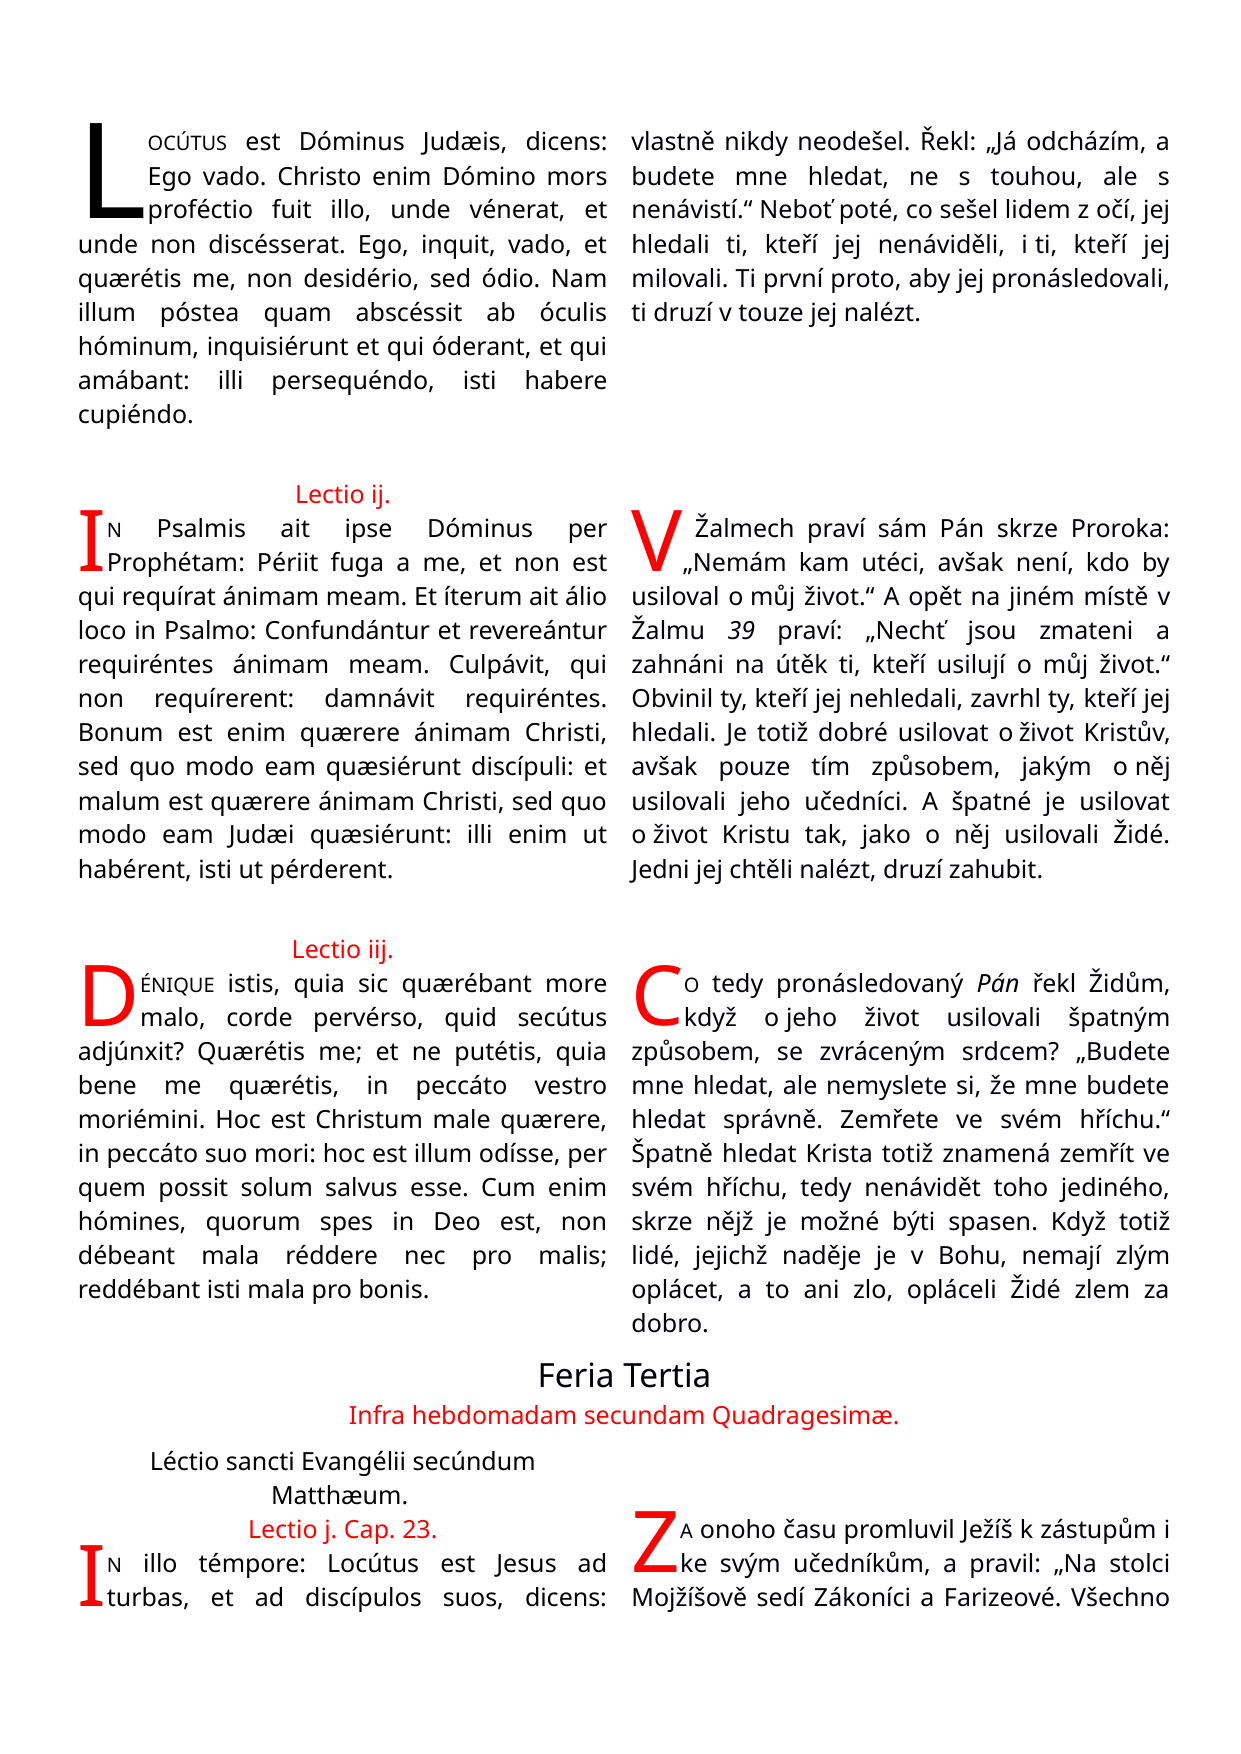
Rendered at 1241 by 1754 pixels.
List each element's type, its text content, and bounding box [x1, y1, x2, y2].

table_cell Léctio sancti Evangélii secúndum Joánnem. Lectio j. Cap. 8. In illo témpore: Dixit Jesus turbis Judæórum: Ego vado, et quærétis me, et in peccáto vestro moriémini. Et réliqua. Homilía sancti Augustíni Epíscopi. Tract. 38. in Joannem. Locútus est Dóminus Judæis, dicens: Ego vado. Christo enim Dómino mors proféctio fuit illo, unde vénerat, et unde non discésserat. Ego, inquit, vado, et quærétis me, non desidério, sed ódio. Nam illum póstea quam abscéssit ab óculis hóminum, inquisiérunt et qui óderant, et qui amábant: illi persequéndo, isti habere cupiéndo. [66, 118, 619, 471]
table_cell V Žalmech praví sám Pán skrze Proroka: „Nemám kam utéci, avšak není, kdo by usiloval o můj život.“ A opět na jiném místě v Žalmu 39 praví: „Nechť jsou zmateni a zahnáni na útěk ti, kteří usilují o můj život.“ Obvinil ty, kteří jej nehledali, zavrhl ty, kteří jej hledali. Je totiž dobré usilovat o život Kristův, avšak pouze tím způsobem, jakým o něj usilovali jeho učedníci. A špatné je usilovat o život Kristu tak, jako o něj usilovali Židé. Jedni jej chtěli nalézt, druzí zahubit. [619, 471, 1182, 925]
table_cell Léctio sancti Evangélii secúndum Matthæum. Lectio j. Cap. 23. In illo témpore: Locútus est Jesus ad turbas, et ad discípulos suos, dicens: Super cáthedram Móysi sedérunt Scribæ et Pharisæi. Omnia ergo quæcúmque díxerint vobis, serváte, et fácite: secúndum ópera vero eórum nolíte fácere. Et réliqua. Homilía sancti Hierónymi Presbýteri. Lib. 4. Comment. in Cap. 23. Matthæi. Quid mansuétius, quid benígnius Dómino? Tentátur a Pharisæis, confringúntur insídiæ eórum, et secúndum Psalmístam: Sagíttæ parvulórum factæ sunt plagæ eórum: et nihilóminus propter sacerdótii et nóminis dignitátem hortátur pópulos, ut subiciántur eis, non opera, sed doctrínam considerántes. [66, 1437, 619, 1619]
table_cell Lectio ij. In Psalmis ait ipse Dóminus per Prophétam: Périit fuga a me, et non est qui requírat ánimam meam. Et íterum ait álio loco in Psalmo: Confundántur et revereántur requiréntes ánimam meam. Culpávit, qui non requírerent: damnávit requiréntes. Bonum est enim quærere ánimam Christi, sed quo modo eam quæsiérunt discípuli: et malum est quærere ánimam Christi, sed quo modo eam Judæi quæsiérunt: illi enim ut habérent, isti ut pérderent. [66, 471, 619, 925]
table_cell Feria Tertia Infra hebdomadam secundam Quadragesimæ. [66, 1346, 1182, 1437]
table_cell Co tedy pronásledovaný Pán řekl Židům, když o jeho život usilovali špatným způsobem, se zvráceným srdcem? „Budete mne hledat, ale nemyslete si, že mne budete hledat správně. Zemřete ve svém hříchu.“ Špatně hledat Krista totiž znamená zemřít ve svém hříchu, tedy nenávidět toho jediného, skrze nějž je možné býti spasen. Když totiž lidé, jejichž naděje je v Bohu, nemají zlým oplácet, a to ani zlo, opláceli Židé zlem za dobro. [619, 925, 1182, 1346]
table_cell Lectio iij. Dénique istis, quia sic quærébant more malo, corde pervérso, quid secútus adjúnxit? Quærétis me; et ne putétis, quia bene me quærétis, in peccáto vestro moriémini. Hoc est Christum male quærere, in peccáto suo mori: hoc est illum odísse, per quem possit solum salvus esse. Cum enim hómines, quorum spes in Deo est, non débeant mala réddere nec pro malis; reddébant isti mala pro bonis. [66, 925, 619, 1346]
table_cell Za onoho času řekl Ježíš zástupům Židů: „Já odcházím, a budete mě hledat, a ve svém hříchu zemřete.“ A ostatní. Pán Ježíš mluvil k Židům takto: „Já odcházím.“ Pro Krista Pána totiž smrt byla cestou tam, odkud přišel, a odkud vlastně nikdy neodešel. Řekl: „Já odcházím, a budete mne hledat, ne s touhou, ale s nenávistí.“ Neboť poté, co sešel lidem z očí, jej hledali ti, kteří jej nenáviděli, i ti, kteří jej milovali. Ti první proto, aby jej pronásledovali, ti druzí v touze jej nalézt. [619, 118, 1182, 471]
table_cell Za onoho času promluvil Ježíš k zástupům i ke svým učedníkům, a pravil: „Na stolci Mojžíšově sedí Zákoníci a Farizeové. Všechno tedy, co vám řeknou, zachovávejte a čiňte: podle jejich skutků však nejednejte.“ A ostatní. Kdo by mohl být mírnější, kdo dobrotivější než Pán? Byl pokoušen od Farizeů, jejich úklady však byly zmařeny podle slov Žalmistových: „Šípy maličkých staly se jejich pohromou.“ A přesto kvůli důstojnosti kněžství i jména povzbuzuje Pán lid, aby se jim podřídil, a nehleděl na jejich skutky, ale učení. [619, 1437, 1182, 1619]
